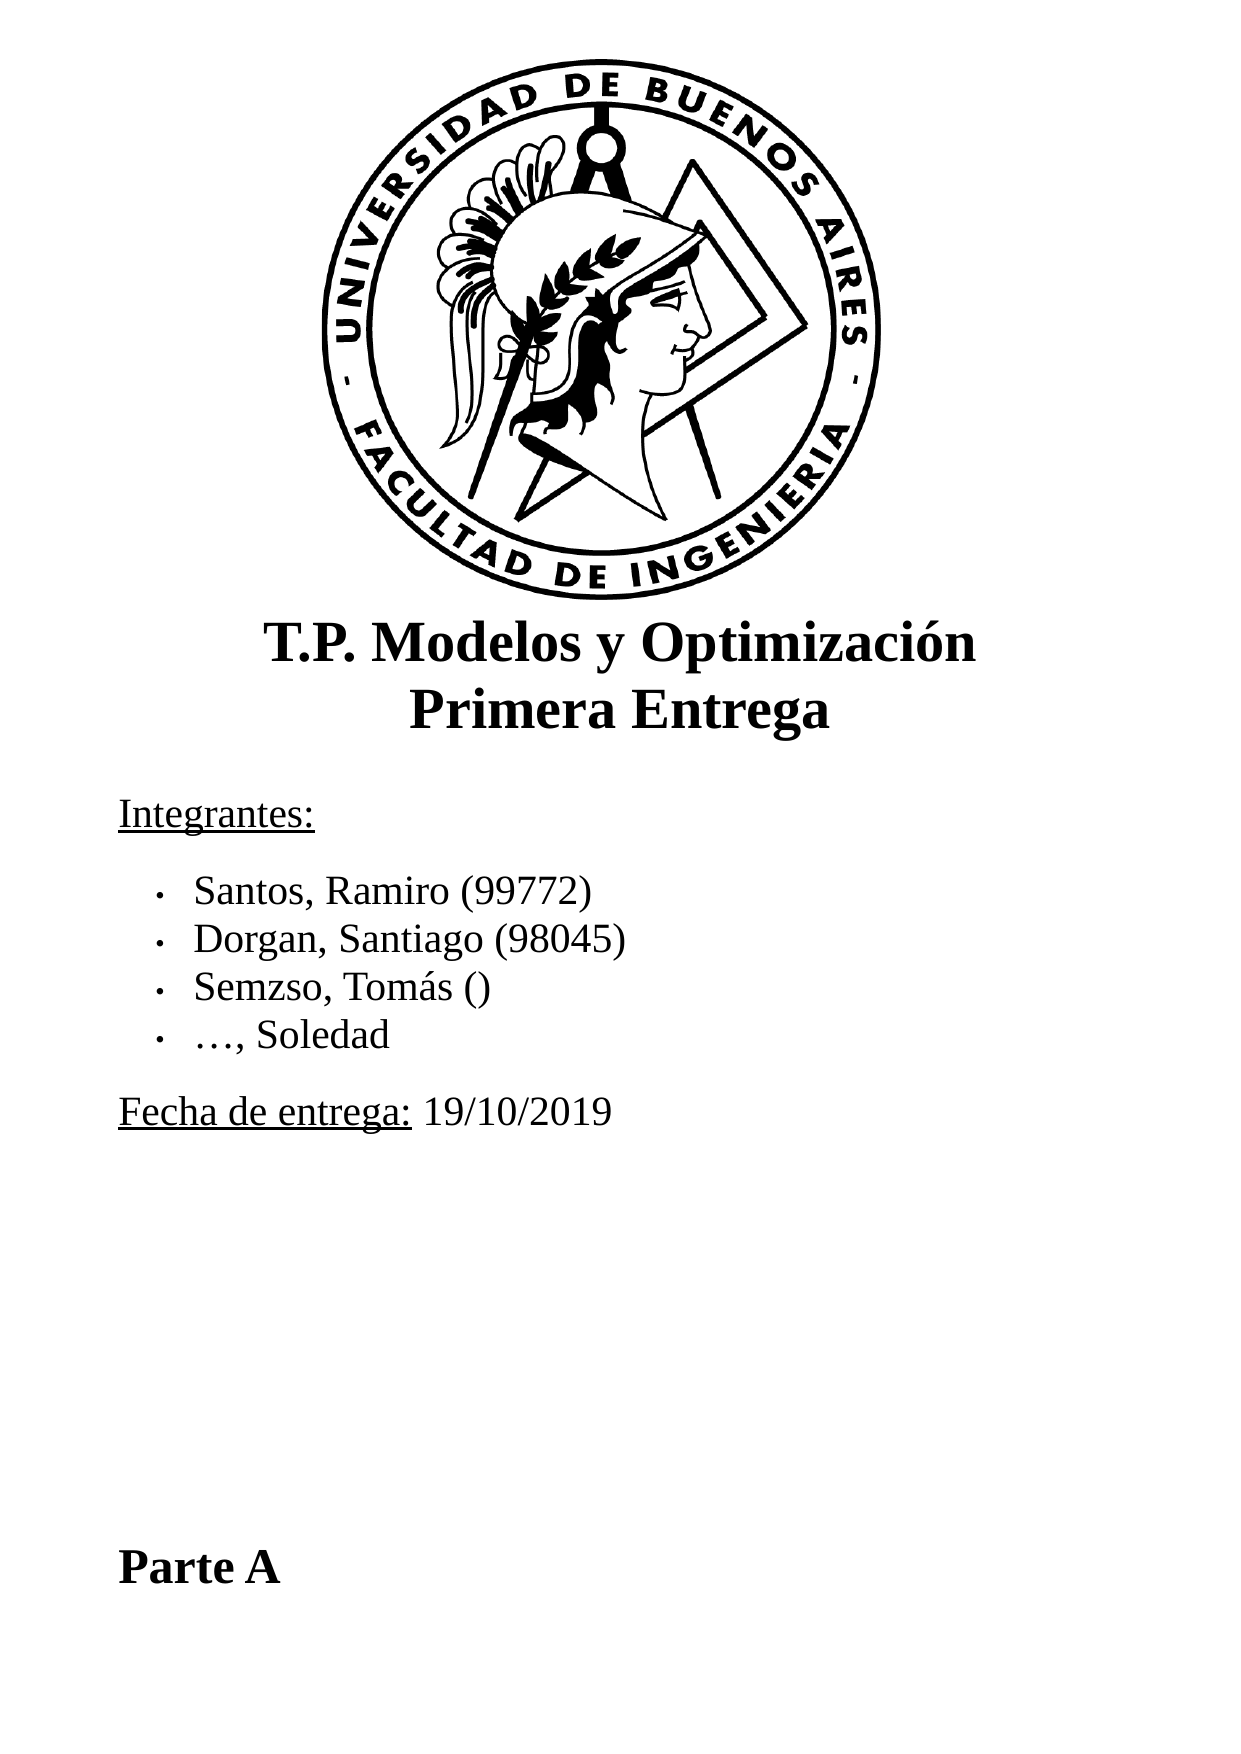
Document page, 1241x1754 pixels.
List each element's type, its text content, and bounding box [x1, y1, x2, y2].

text Integrantes: [118, 789, 1122, 837]
text Primera Entrega [118, 674, 1122, 741]
list …, Soledad [156, 1009, 1122, 1057]
text Fecha de entrega: 19/10/2019 [118, 1086, 1122, 1134]
list Semzso, Tomás () [156, 961, 1122, 1009]
text T.P. Modelos y Optimización [118, 607, 1122, 674]
list Dorgan, Santiago (98045) [156, 913, 1122, 961]
text Parte A [118, 1536, 1122, 1594]
list Santos, Ramiro (99772) [156, 866, 1122, 913]
